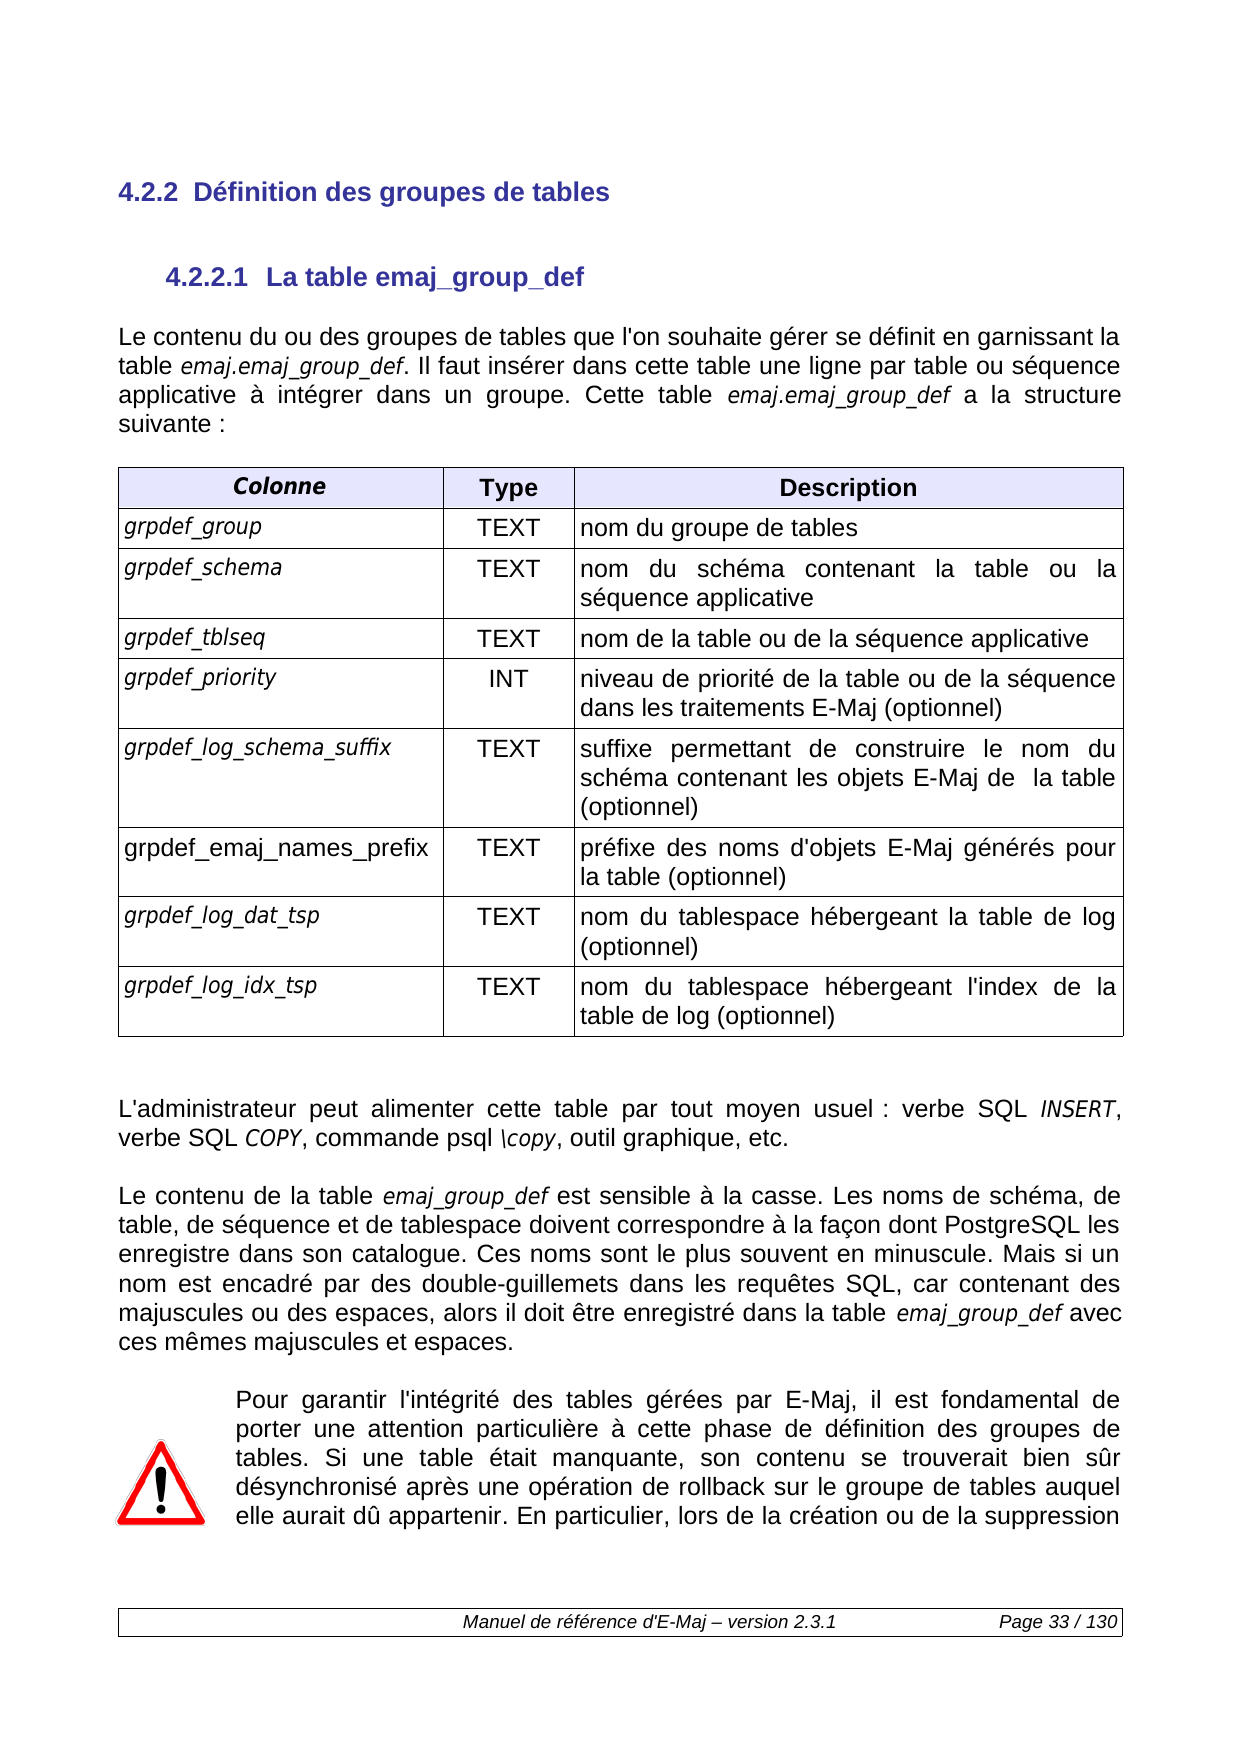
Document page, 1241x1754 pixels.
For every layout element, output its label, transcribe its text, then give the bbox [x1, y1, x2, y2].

text Le contenu de la table emaj_group_def est sensible à la casse. Les noms de schéma, de table, de séquence et de tablespace doivent correspondre à la façon dont PostgreSQL les enregistre dans son catalogue. Ces noms sont le plus souvent en minuscule. Mais si un nom est encadré par des double-guillemets dans les requêtes SQL, car contenant des majuscules ou des espaces, alors il doit être enregistré dans la table emaj_group_def avec ces mêmes majuscules et espaces. [118, 1181, 1122, 1356]
table_cell nom du groupe de tables [575, 509, 1123, 548]
table_cell TEXT [444, 828, 574, 896]
table_cell nom du tablespace hébergeant l'index de la table de log (optionnel) [575, 967, 1123, 1036]
table_cell nom du schéma contenant la table ou la séquence applicative [575, 549, 1123, 618]
table_cell grpdef_log_idx_tsp [119, 967, 443, 1036]
subtitle La table emaj_group_def [165, 261, 1122, 292]
table_cell niveau de priorité de la table ou de la séquence dans les traitements E-Maj (optionnel) [575, 659, 1123, 728]
table_header Description [575, 468, 1123, 507]
table_cell TEXT [444, 967, 574, 1036]
table_cell grpdef_group [119, 509, 443, 548]
subtitle Définition des groupes de tables [118, 176, 1122, 207]
table_cell grpdef_priority [119, 659, 443, 728]
table_header Type [444, 468, 574, 507]
table_cell suffixe permettant de construire le nom du schéma contenant les objets E-Maj de la table (optionnel) [575, 729, 1123, 827]
table_cell grpdef_log_dat_tsp [119, 897, 443, 966]
picture [115, 1439, 206, 1526]
table_cell grpdef_schema [119, 549, 443, 618]
text L'administrateur peut alimenter cette table par tout moyen usuel : verbe SQL INSERT, verbe SQL COPY, commande psql \copy, outil graphique, etc. [118, 1094, 1122, 1152]
table_header Colonne [119, 468, 443, 507]
table_cell grpdef_emaj_names_prefix [119, 828, 443, 896]
table_cell nom du tablespace hébergeant la table de log (optionnel) [575, 897, 1123, 966]
table_cell TEXT [444, 509, 574, 548]
table_cell grpdef_tblseq [119, 619, 443, 658]
text Pour garantir l'intégrité des tables gérées par E-Maj, il est fondamental de porter une attention particulière à cette phase de définition des groupes de tables. Si une table était manquante, son contenu se trouverait bien sûr désynchronisé après une opération de rollback sur le groupe de tables auquel elle aurait dû appartenir. En particulier, lors de la création ou de la suppression [235, 1385, 1122, 1530]
table_cell TEXT [444, 619, 574, 658]
table_cell INT [444, 659, 574, 728]
table_cell TEXT [444, 549, 574, 618]
text Le contenu du ou des groupes de tables que l'on souhaite gérer se définit en garnissant la table emaj.emaj_group_def. Il faut insérer dans cette table une ligne par table ou séquence applicative à intégrer dans un groupe. Cette table emaj.emaj_group_def a la structure suivante : [118, 321, 1122, 438]
table_cell grpdef_log_schema_suffix [119, 729, 443, 827]
table_cell TEXT [444, 729, 574, 827]
table_cell nom de la table ou de la séquence applicative [575, 619, 1123, 658]
table_cell TEXT [444, 897, 574, 966]
table_cell préfixe des noms d'objets E-Maj générés pour la table (optionnel) [575, 828, 1123, 896]
